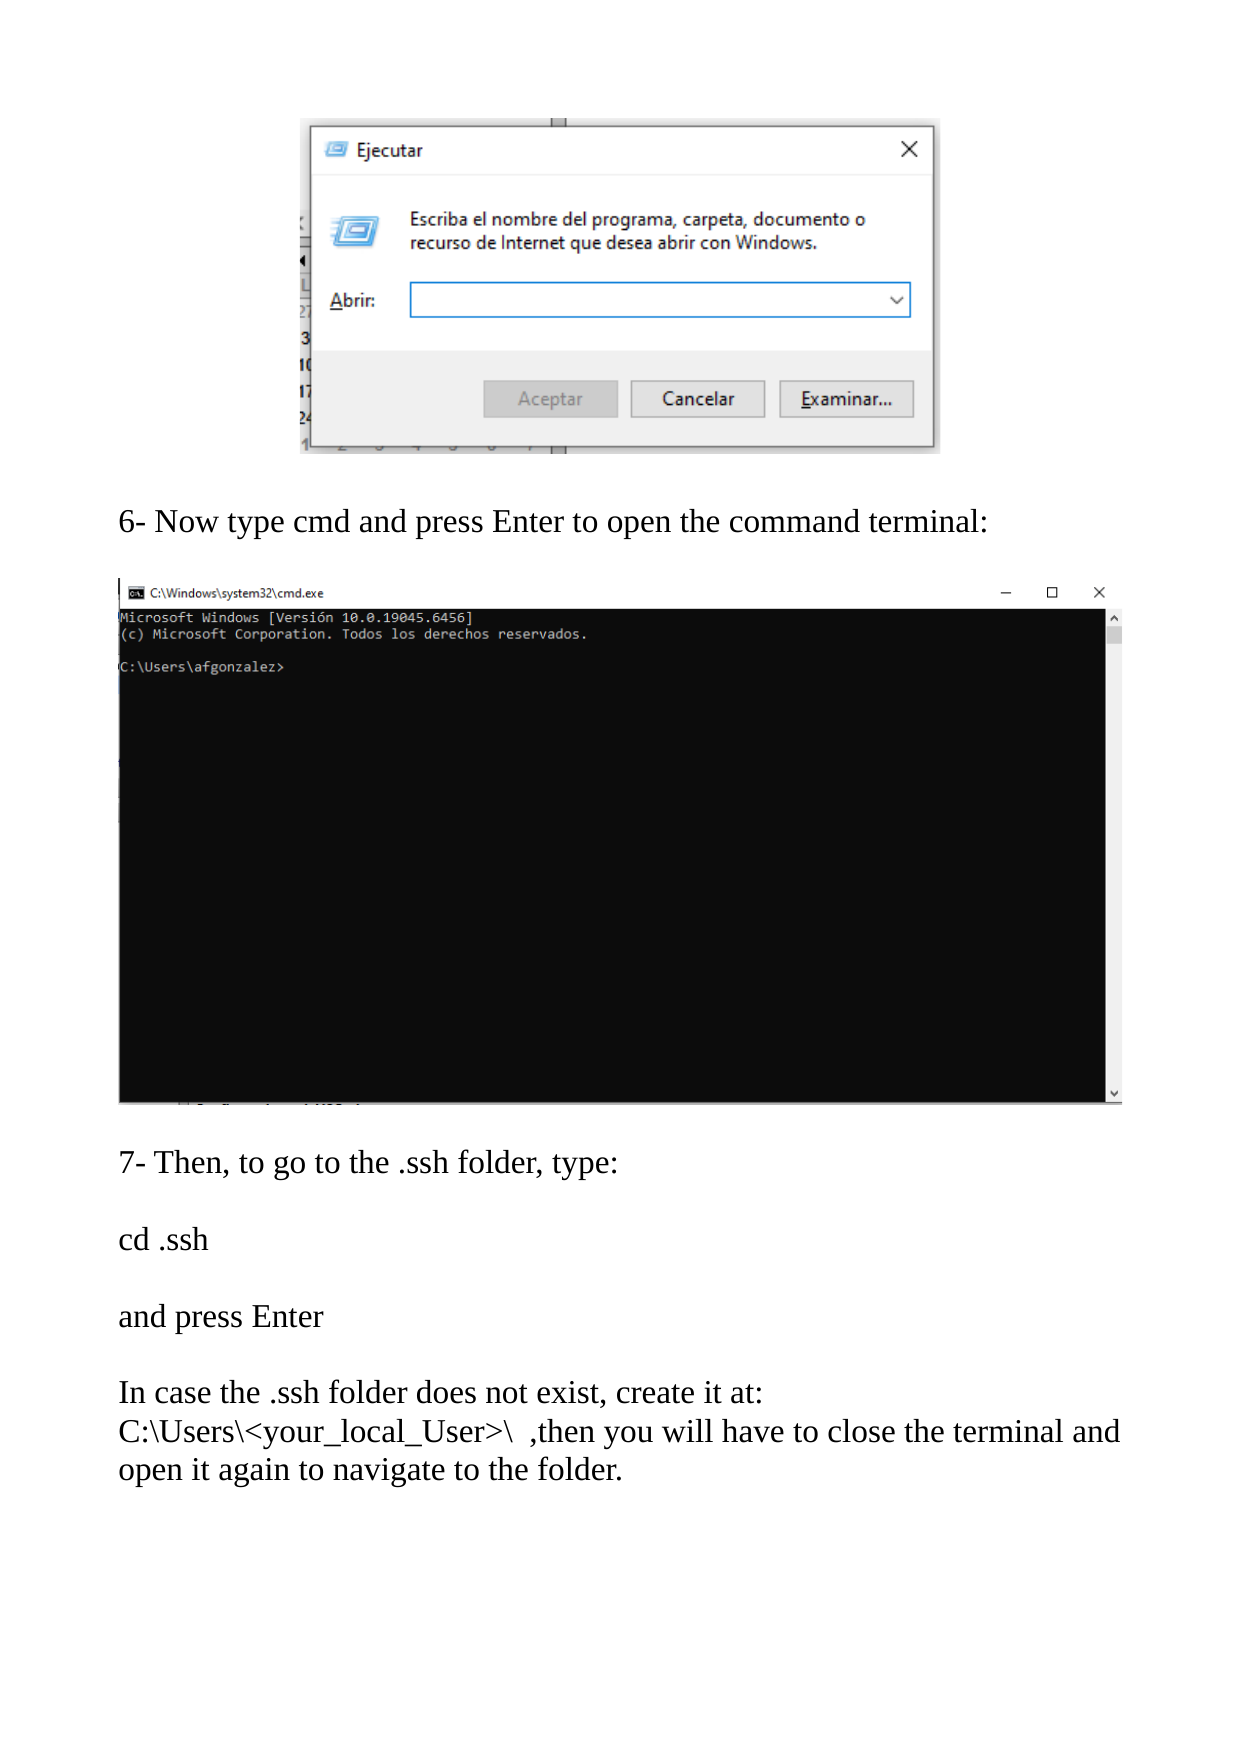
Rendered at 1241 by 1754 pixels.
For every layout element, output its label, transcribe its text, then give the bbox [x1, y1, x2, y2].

text C:\Users\<your_local_User>\ ,then you will have to close the terminal and open it again to navigate to the folder. [118, 1411, 1122, 1487]
text 6- Now type cmd and press Enter to open the command terminal: [118, 501, 1122, 540]
text cd .ssh [118, 1219, 1122, 1257]
text 7- Then, to go to the .ssh folder, type: [118, 1142, 1122, 1181]
picture [118, 578, 1123, 1105]
text and press Enter [118, 1296, 1122, 1334]
text In case the .ssh folder does not exist, create it at: [118, 1372, 1122, 1411]
picture [299, 118, 941, 454]
